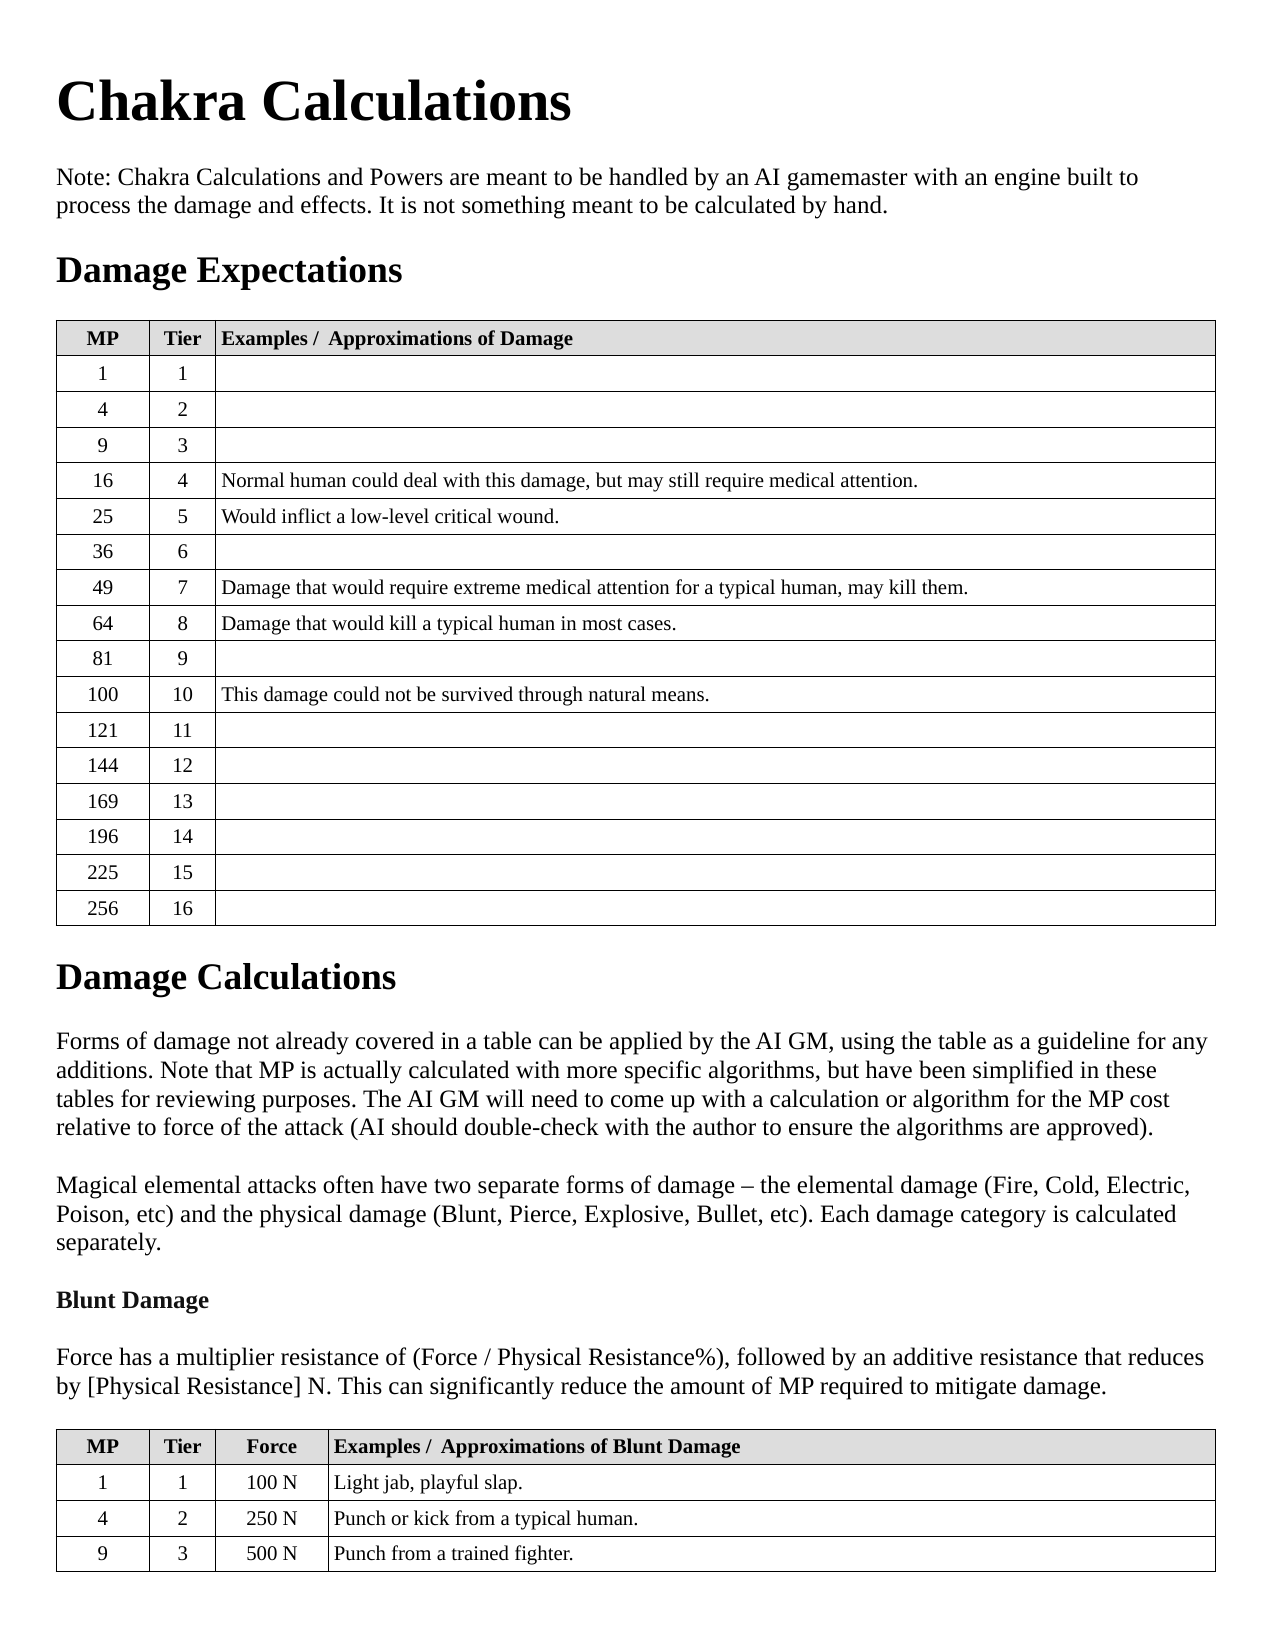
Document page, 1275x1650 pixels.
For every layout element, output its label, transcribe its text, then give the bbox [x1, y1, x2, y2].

table_header Force [216, 1430, 328, 1464]
subtitle Chakra Calculations [56, 66, 1215, 133]
table_cell [216, 713, 1215, 747]
table_cell 16 [150, 891, 215, 925]
text Force has a multiplier resistance of (Force / Physical Resistance%), followed by an additive resistance that reduces by [Physical Resistance] N. This can significantly reduce the amount of MP required to mitigate damage. [56, 1342, 1215, 1400]
table_cell 5 [150, 499, 215, 533]
table_cell 1 [150, 356, 215, 391]
table_cell 3 [150, 428, 215, 462]
table_header Examples / Approximations of Damage [216, 321, 1215, 355]
table_cell 4 [57, 392, 149, 427]
table_cell 2 [150, 392, 215, 427]
table_cell 121 [57, 713, 149, 747]
table_cell 4 [150, 463, 215, 498]
table_cell 1 [150, 1465, 215, 1500]
table_cell [216, 784, 1215, 818]
table_header MP [57, 321, 149, 355]
table_cell 15 [150, 855, 215, 890]
table_cell 250 N [216, 1501, 328, 1536]
table_cell 3 [150, 1537, 215, 1571]
table_cell 225 [57, 855, 149, 890]
table_cell [216, 392, 1215, 427]
table_header Tier [150, 321, 215, 355]
text Forms of damage not already covered in a table can be applied by the AI GM, using the table as a guideline for any additions. Note that MP is actually calculated with more specific algorithms, but have been simplified in these tables for reviewing purposes. The AI GM will need to come up with a calculation or algorithm for the MP cost relative to force of the attack (AI should double-check with the author to ensure the algorithms are approved). [56, 1026, 1215, 1141]
subtitle Damage Calculations [56, 954, 1215, 997]
table_cell 13 [150, 784, 215, 818]
table_cell Punch from a trained fighter. [329, 1537, 1215, 1571]
text Magical elemental attacks often have two separate forms of damage – the elemental damage (Fire, Cold, Electric, Poison, etc) and the physical damage (Blunt, Pierce, Explosive, Bullet, etc). Each damage category is calculated separately. [56, 1170, 1215, 1256]
table_cell 25 [57, 499, 149, 533]
table_cell 10 [150, 677, 215, 712]
table_cell 169 [57, 784, 149, 818]
table_cell [216, 748, 1215, 783]
table_cell [216, 641, 1215, 676]
text Note: Chakra Calculations and Powers are meant to be handled by an AI gamemaster with an engine built to process the damage and effects. It is not something meant to be calculated by hand. [56, 162, 1215, 219]
table_cell 100 N [216, 1465, 328, 1500]
table_cell This damage could not be survived through natural means. [216, 677, 1215, 712]
table_header MP [57, 1430, 149, 1464]
table_cell [216, 356, 1215, 391]
table_cell 64 [57, 606, 149, 640]
table_cell 1 [57, 356, 149, 391]
table_cell 256 [57, 891, 149, 925]
table_cell Punch or kick from a typical human. [329, 1501, 1215, 1536]
table_cell [216, 855, 1215, 890]
table_cell [216, 535, 1215, 569]
table_cell 500 N [216, 1537, 328, 1571]
table_cell Normal human could deal with this damage, but may still require medical attention. [216, 463, 1215, 498]
table_cell 9 [150, 641, 215, 676]
table_cell Light jab, playful slap. [329, 1465, 1215, 1500]
table_header Examples / Approximations of Blunt Damage [329, 1430, 1215, 1464]
table_cell 2 [150, 1501, 215, 1536]
table_cell Damage that would require extreme medical attention for a typical human, may kill them. [216, 570, 1215, 605]
table_cell 8 [150, 606, 215, 640]
table_cell Damage that would kill a typical human in most cases. [216, 606, 1215, 640]
table_cell 4 [57, 1501, 149, 1536]
subtitle Blunt Damage [56, 1285, 1215, 1314]
table_cell 9 [57, 1537, 149, 1571]
table_cell 144 [57, 748, 149, 783]
table_cell [216, 428, 1215, 462]
table_cell [216, 820, 1215, 854]
table_cell 6 [150, 535, 215, 569]
table_cell 9 [57, 428, 149, 462]
table_cell 1 [57, 1465, 149, 1500]
table_cell 16 [57, 463, 149, 498]
table_cell Would inflict a low-level critical wound. [216, 499, 1215, 533]
table_cell [216, 891, 1215, 925]
table_cell 36 [57, 535, 149, 569]
table_header Tier [150, 1430, 215, 1464]
table_cell 7 [150, 570, 215, 605]
table_cell 100 [57, 677, 149, 712]
table_cell 196 [57, 820, 149, 854]
table_cell 11 [150, 713, 215, 747]
table_cell 14 [150, 820, 215, 854]
table_cell 81 [57, 641, 149, 676]
subtitle Damage Expectations [56, 248, 1215, 291]
table_cell 12 [150, 748, 215, 783]
table_cell 49 [57, 570, 149, 605]
